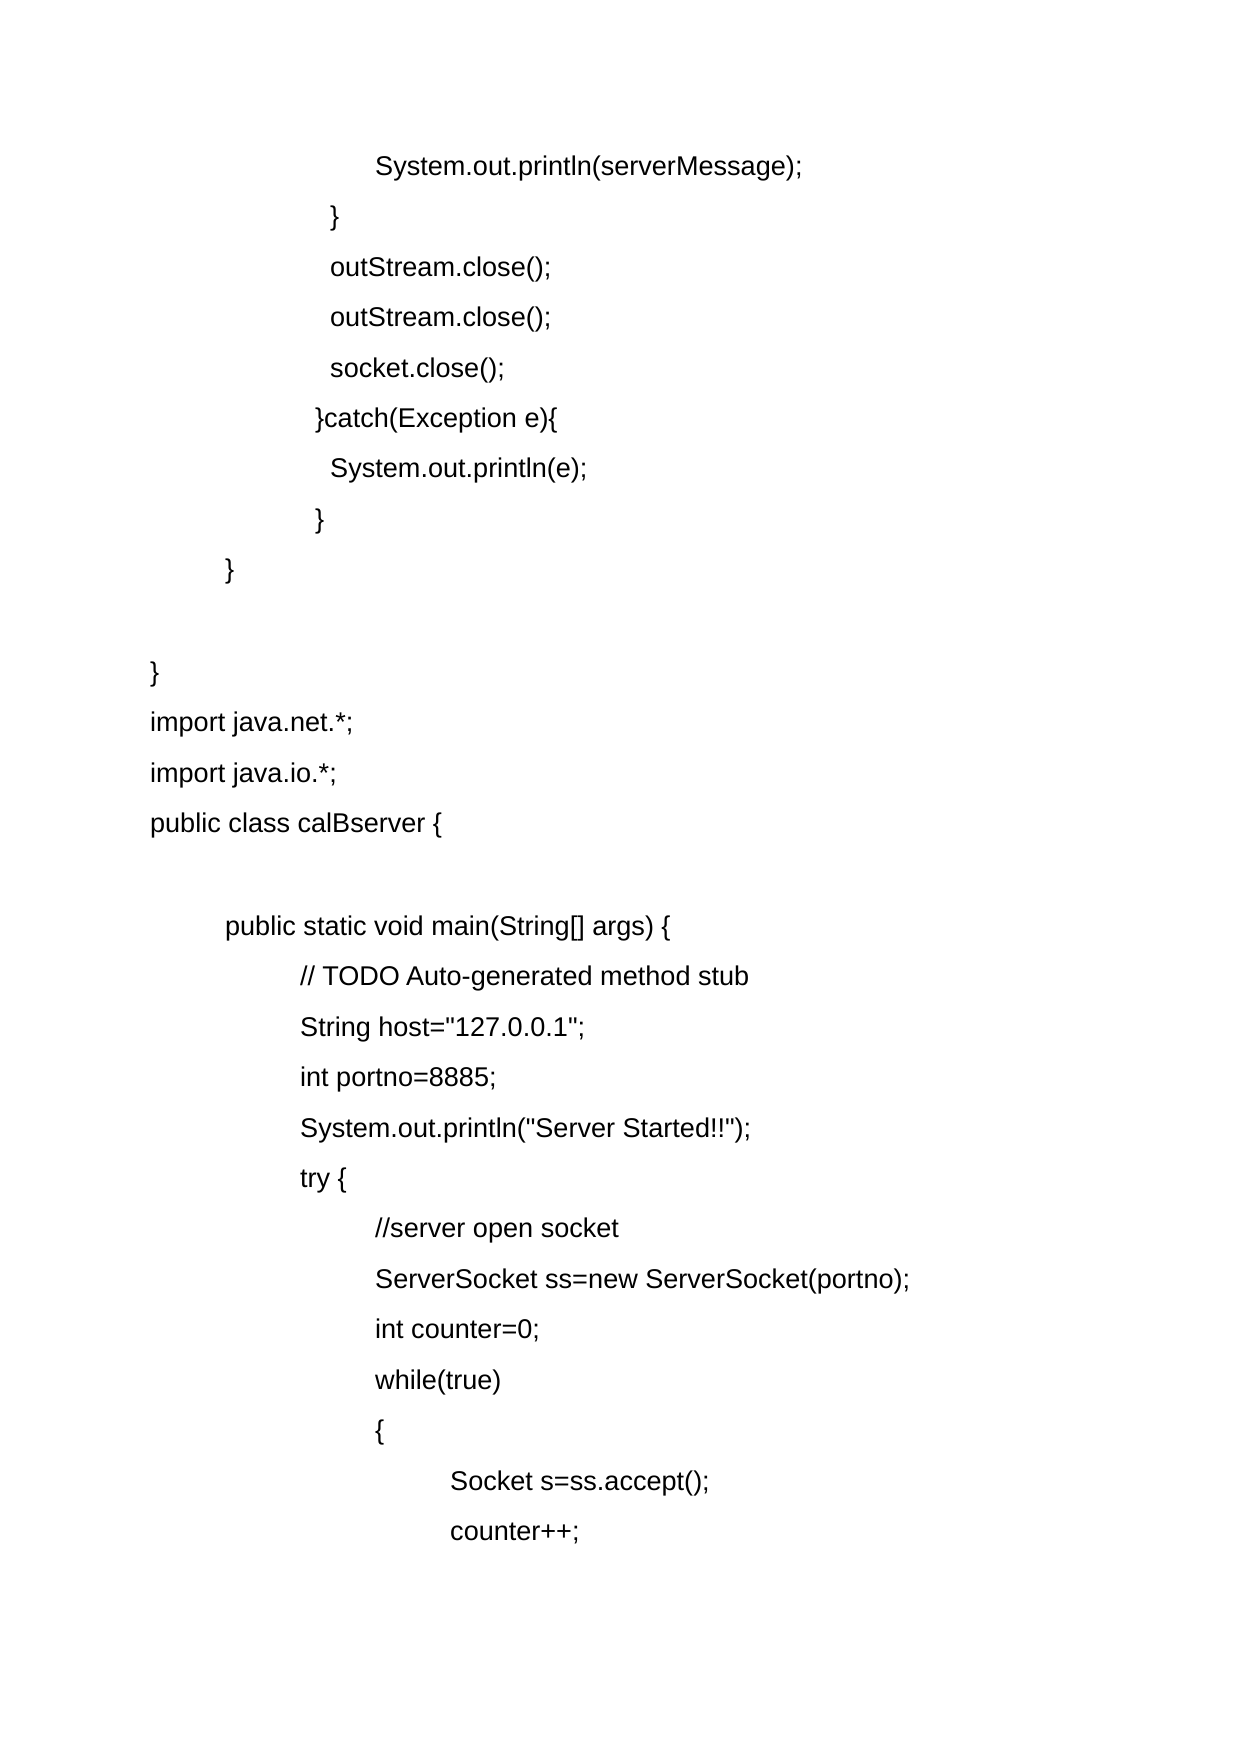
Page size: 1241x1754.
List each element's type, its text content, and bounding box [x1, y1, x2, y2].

text public static void main(String[] args) { [150, 910, 1090, 941]
text //server open socket [150, 1212, 1090, 1244]
text } [150, 656, 1090, 687]
text int portno=8885; [150, 1061, 1090, 1092]
text } [150, 200, 1090, 232]
text counter++; [150, 1515, 1090, 1546]
text } [150, 503, 1090, 534]
text // TODO Auto-generated method stub [150, 960, 1090, 992]
text outStream.close(); [150, 301, 1090, 332]
text System.out.println(e); [150, 452, 1090, 484]
text Socket s=ss.accept(); [150, 1464, 1090, 1496]
text { [150, 1414, 1090, 1445]
text public class calBserver { [150, 807, 1090, 838]
text outStream.close(); [150, 251, 1090, 282]
text socket.close(); [150, 352, 1090, 383]
text System.out.println(serverMessage); [150, 150, 1090, 181]
text } [150, 553, 1090, 584]
text import java.io.*; [150, 757, 1090, 788]
text int counter=0; [150, 1313, 1090, 1344]
text ServerSocket ss=new ServerSocket(portno); [150, 1263, 1090, 1294]
text import java.net.*; [150, 706, 1090, 738]
text while(true) [150, 1364, 1090, 1395]
text try { [150, 1162, 1090, 1193]
text System.out.println("Server Started!!"); [150, 1112, 1090, 1143]
text }catch(Exception e){ [150, 402, 1090, 433]
text String host="127.0.0.1"; [150, 1011, 1090, 1042]
